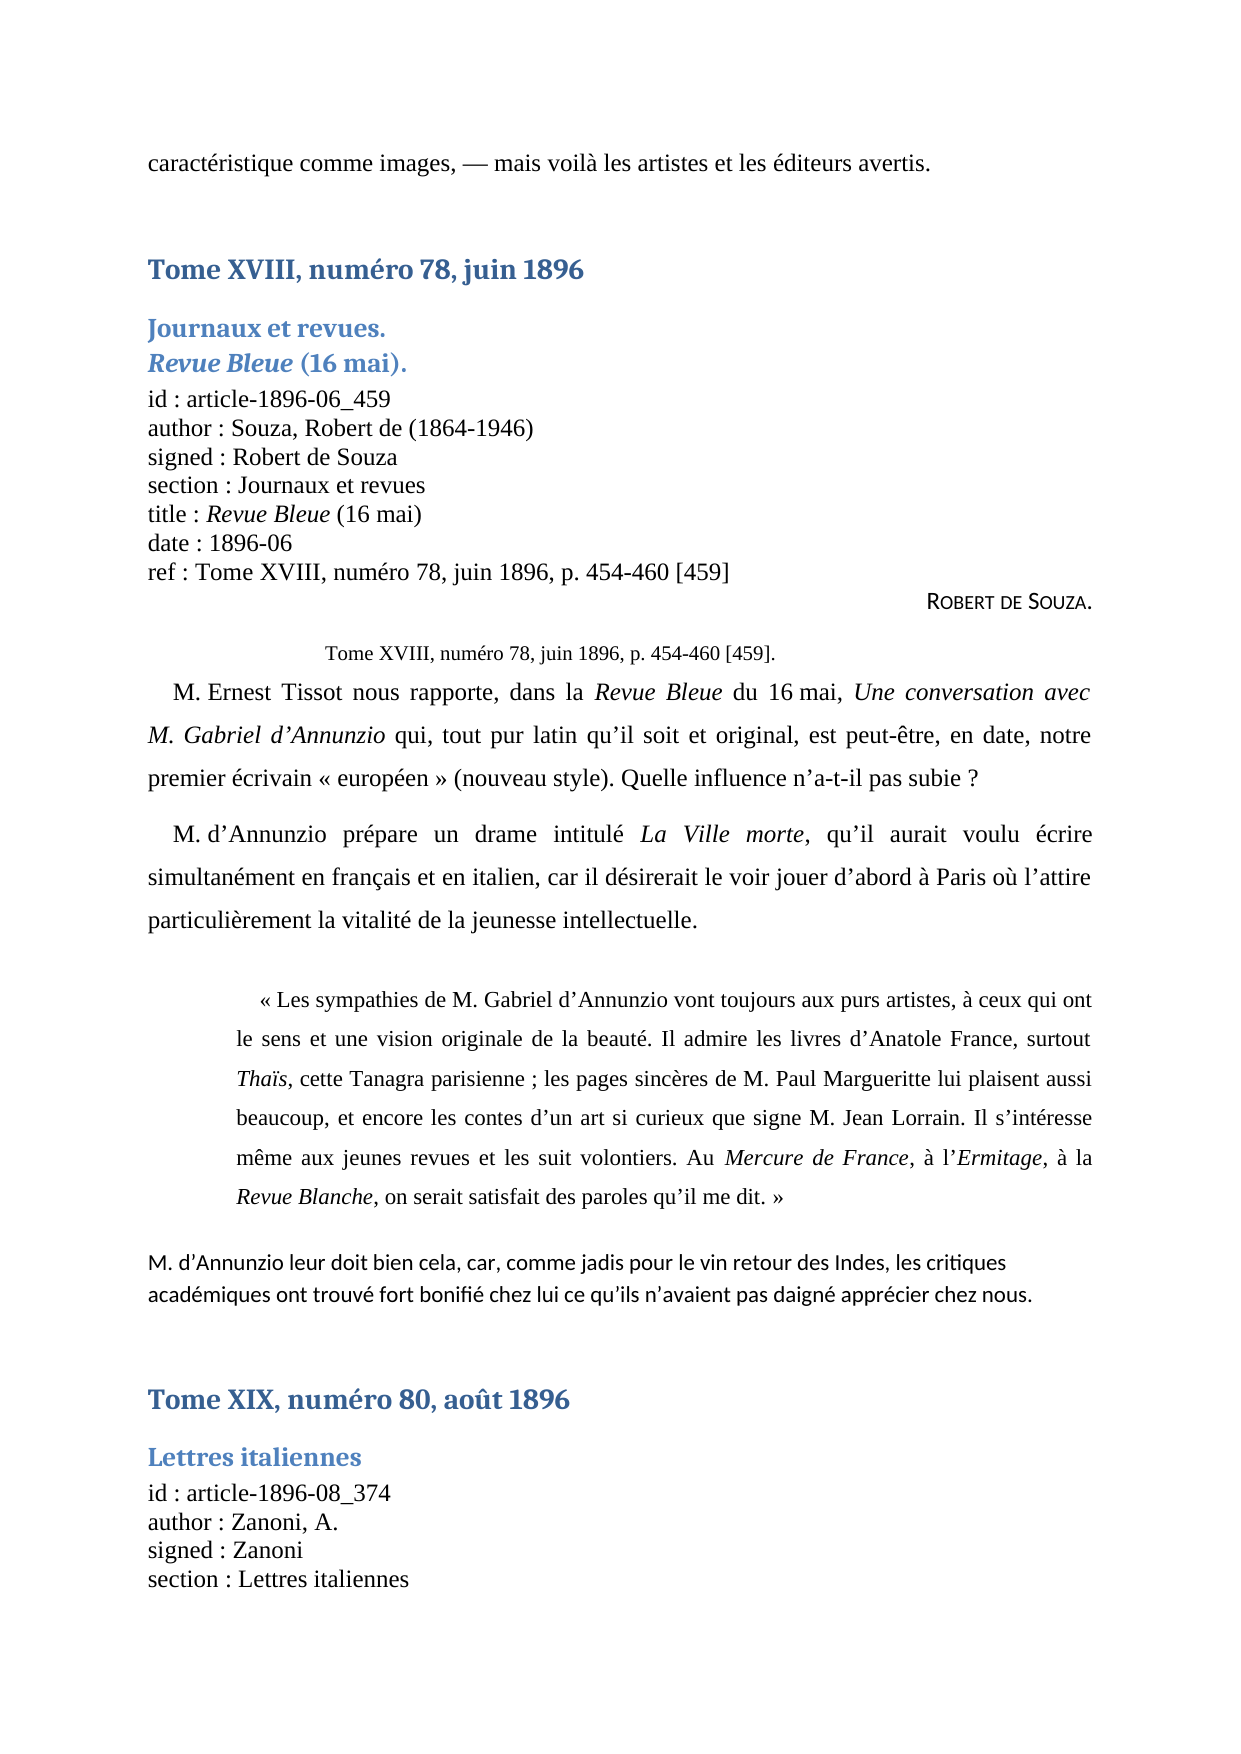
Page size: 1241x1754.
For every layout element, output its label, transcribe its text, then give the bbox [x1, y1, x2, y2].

text M. Ernest Tissot nous rapporte, dans la Revue Bleue du 16 mai, Une conversation avec M. Gabriel d’Annunzio qui, tout pur latin qu’il soit et original, est peut-être, en date, notre premier écrivain « européen » (nouveau style). Quelle influence n’a-t-il pas subie ? [148, 677, 1093, 792]
text ref : Tome XVIII, numéro 78, juin 1896, p. 454-460 [459] [148, 557, 1093, 585]
text title : Revue Bleue (16 mai) [148, 499, 1093, 528]
text id : article-1896-06_459 [148, 384, 1093, 413]
subtitle Tome XVIII, numéro 78, juin 1896 [148, 253, 1093, 287]
subtitle Tome XIX, numéro 80, août 1896 [148, 1383, 1093, 1416]
text M. d’Annunzio prépare un drame intitulé La Ville morte, qu’il aurait voulu écrire simultanément en français et en italien, car il désirerait le voir jouer d’abord à Paris où l’attire particulièrement la vitalité de la jeunesse intellectuelle. [148, 819, 1093, 934]
text Tome XVIII, numéro 78, juin 1896, p. 454-460 [459]. [325, 641, 1093, 665]
text caractéristique comme images, — mais voilà les artistes et les éditeurs avertis. [148, 148, 1093, 176]
text date : 1896-06 [148, 528, 1093, 557]
subtitle Journaux et revues. Revue Bleue (16 mai). [148, 313, 1093, 379]
text signed : Robert de Souza [148, 442, 1093, 470]
text author : Souza, Robert de (1864-1946) [148, 413, 1093, 442]
text id : article-1896-08_374 [148, 1478, 1093, 1507]
text signed : Zanoni [148, 1535, 1093, 1564]
text section : Lettres italiennes [148, 1564, 1093, 1593]
text section : Journaux et revues [148, 470, 1093, 499]
text M. d’Annunzio leur doit bien cela, car, comme jadis pour le vin retour des Indes, les critiques académiques ont trouvé fort bonifié chez lui ce qu’ils n’avaient pas daigné apprécier chez nous. [148, 1248, 1093, 1308]
text Robert de Souza. [148, 585, 1093, 616]
subtitle Lettres italiennes [148, 1442, 1093, 1473]
text « Les sympathies de M. Gabriel d’Annunzio vont toujours aux purs artistes, à ceux qui ont le sens et une vision originale de la beauté. Il admire les livres d’Anatole France, surtout Thaïs, cette Tanagra parisienne ; les pages sincères de M. Paul Margueritte lui plaisent aussi beaucoup, et encore les contes d’un art si curieux que signe M. Jean Lorrain. Il s’intéresse même aux jeunes revues et les suit volontiers. Au Mercure de France, à l’Ermitage, à la Revue Blanche, on serait satisfait des paroles qu’il me dit. » [236, 986, 1093, 1209]
text author : Zanoni, A. [148, 1507, 1093, 1535]
